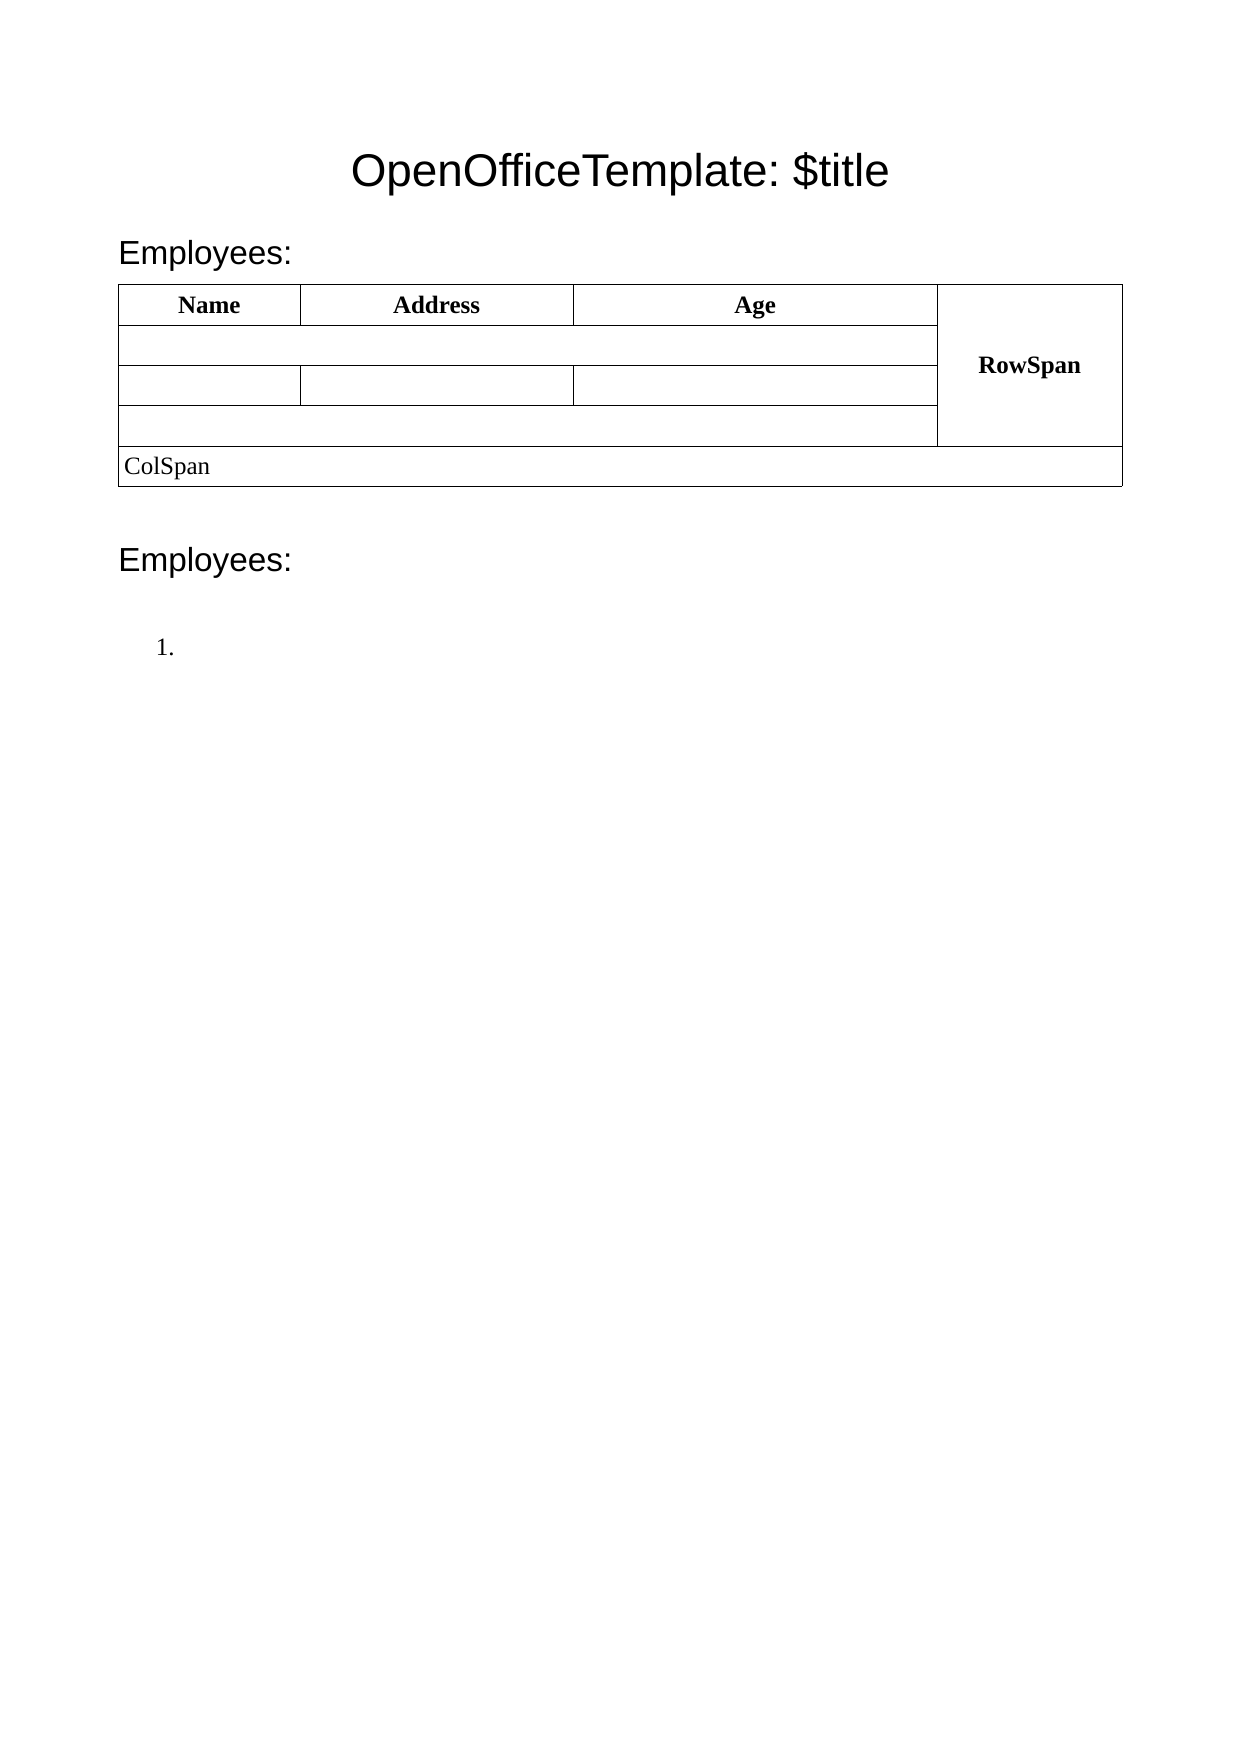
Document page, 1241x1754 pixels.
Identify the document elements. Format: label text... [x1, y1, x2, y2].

text <#foreach($e in $orm_employees)> [118, 591, 1122, 619]
subtitle Employees: [118, 233, 1122, 272]
table_cell <#foreach($e in $orm_employees)> [119, 326, 937, 365]
table_cell <#end> [119, 406, 937, 446]
table_header Age [574, 285, 937, 324]
text <#end> [118, 661, 1122, 689]
subtitle Employees: [118, 540, 1122, 578]
table_cell <$e.Name> [119, 366, 300, 405]
list <$e.Name> [156, 632, 1122, 661]
table_cell ColSpan [119, 447, 1122, 486]
table_cell <$e.Age> [574, 366, 937, 405]
subtitle OpenOfficeTemplate: $title [118, 143, 1122, 196]
table_header Address [301, 285, 573, 324]
table_header RowSpan [938, 285, 1122, 446]
table_header Name [119, 285, 300, 324]
table_cell <$e.Address> [301, 366, 573, 405]
